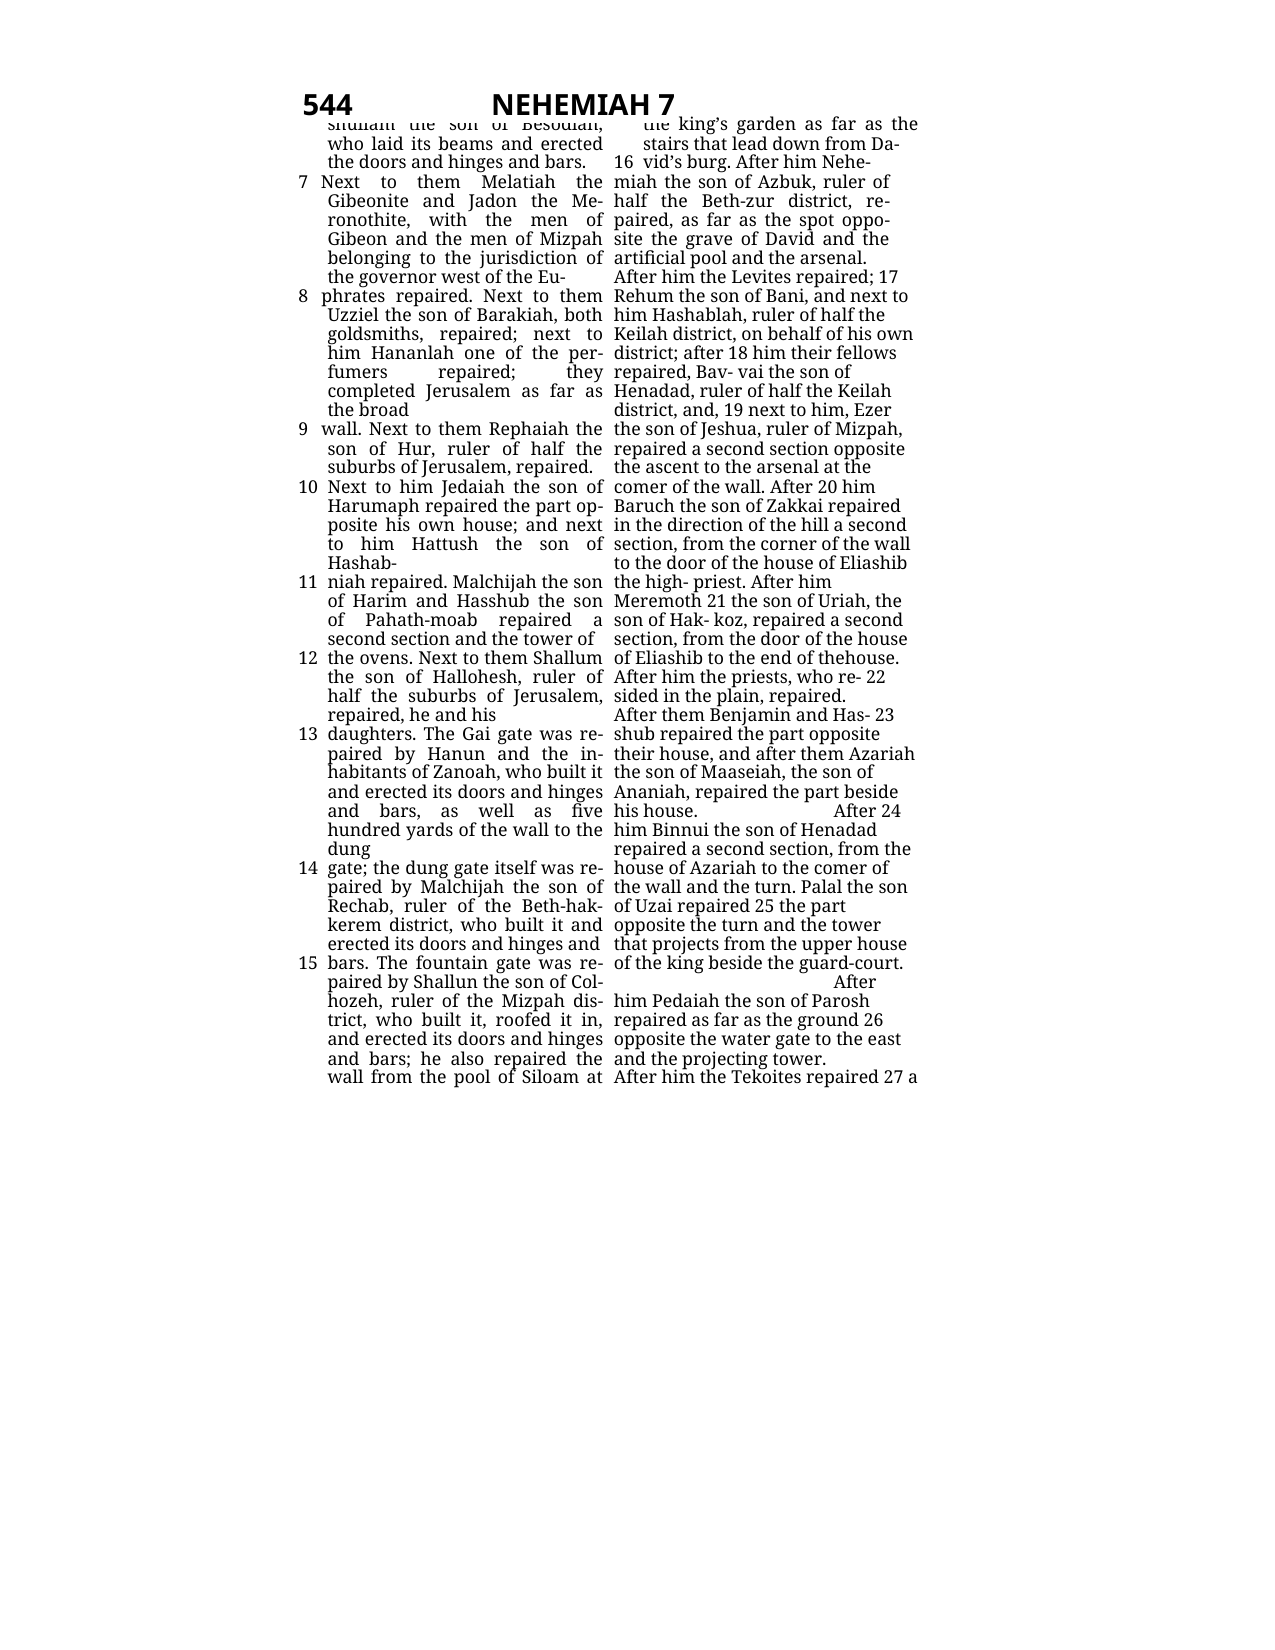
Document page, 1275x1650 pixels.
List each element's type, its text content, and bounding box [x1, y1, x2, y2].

text After them Benjamin and Has- 23 shub repaired the part opposite their house, and after them Azariah the son of Maaseiah, the son of Ananiah, repaired the part beside his house. After 24 [614, 707, 919, 821]
text him Pedaiah the son of Parosh repaired as far as the ground 26 opposite the water gate to the east and the projecting tower. [614, 992, 919, 1069]
text After him the Levites repaired; 17 Rehum the son of Bani, and next to him Hashablah, ruler of half the Keilah district, on be­half of his own district; after 18 him their fellows repaired, Bav- vai the son of Henadad, ruler of half the Keilah district, and, 19 next to him, Ezer the son of Jeshua, ruler of Mizpah, re­paired a second section oppo­site the ascent to the arsenal at the comer of the wall. After 20 him Baruch the son of Zakkai repaired in the direction of the hill a second section, from the corner of the wall to the door of the house of Eliashib the high- priest. After him Meremoth 21 the son of Uriah, the son of Hak- koz, repaired a second section, from the door of the house of Eliashib to the end of thehouse. [614, 268, 919, 668]
list gate; the dung gate itself was re­paired by Malchijah the son of Rechab, ruler of the Beth-hak- kerem district, who built it and erected its doors and hinges and [298, 859, 603, 954]
list bars. The fountain gate was re­paired by Shallun the son of Col- hozeh, ruler of the Mizpah dis­trict, who built it, roofed it in, and erected its doors and hinges and bars; he also repaired the wall from the pool of Siloam at [298, 954, 603, 1088]
list wall. Next to them Rephaiah the son of Hur, ruler of half the suburbs of Jerusalem, repaired. [298, 421, 603, 478]
text After him the Tekoites repaired 27 a [614, 1069, 919, 1088]
text him Binnui the son of Henadad repaired a second section, from the house of Azariah to the comer of the wall and the turn. Palal the son of Uzai repaired 25 the part opposite the turn and the tower that projects from the upper house of the king be­side the guard-court. After [614, 821, 919, 992]
text After him the priests, who re- 22 sided in the plain, repaired. [614, 668, 919, 707]
list Next to them Melatiah the Gibeonite and Jadon the Me- ronothite, with the men of Gibeon and the men of Mizpah belonging to the jurisdiction of the governor west of the Eu- [298, 173, 603, 287]
list phrates repaired. Next to them Uzziel the son of Barakiah, both goldsmiths, repaired; next to him Hananlah one of the per­fumers repaired; they completed Jerusalem as far as the broad [298, 287, 603, 421]
list niah repaired. Malchijah the son of Harim and Hasshub the son of Pahath-moab repaired a second section and the tower of [298, 573, 603, 649]
list Next to him Jedaiah the son of Harumaph repaired the part op­posite his own house; and next to him Hattush the son of Hashab- [298, 478, 603, 573]
list the ovens. Next to them Shallum the son of Hallohesh, ruler of half the suburbs of Jeru­salem, repaired, he and his [298, 649, 603, 726]
text shullam the son of Besodiah, who laid its beams and erected the doors and hinges and bars. [327, 123, 603, 173]
text miah the son of Azbuk, ruler of half the Beth-zur district, re­paired, as far as the spot oppo­site the grave of David and the artificial pool and the arsenal. [614, 173, 890, 268]
list vid’s burg. After him Nehe- [614, 154, 919, 173]
list the king’s garden as far as the stairs that lead down from Da- [614, 116, 919, 154]
list daughters. The Gai gate was re­paired by Hanun and the in­habitants of Zanoah, who built it and erected its doors and hinges and bars, as well as five hundred yards of the wall to the dung [298, 726, 603, 859]
